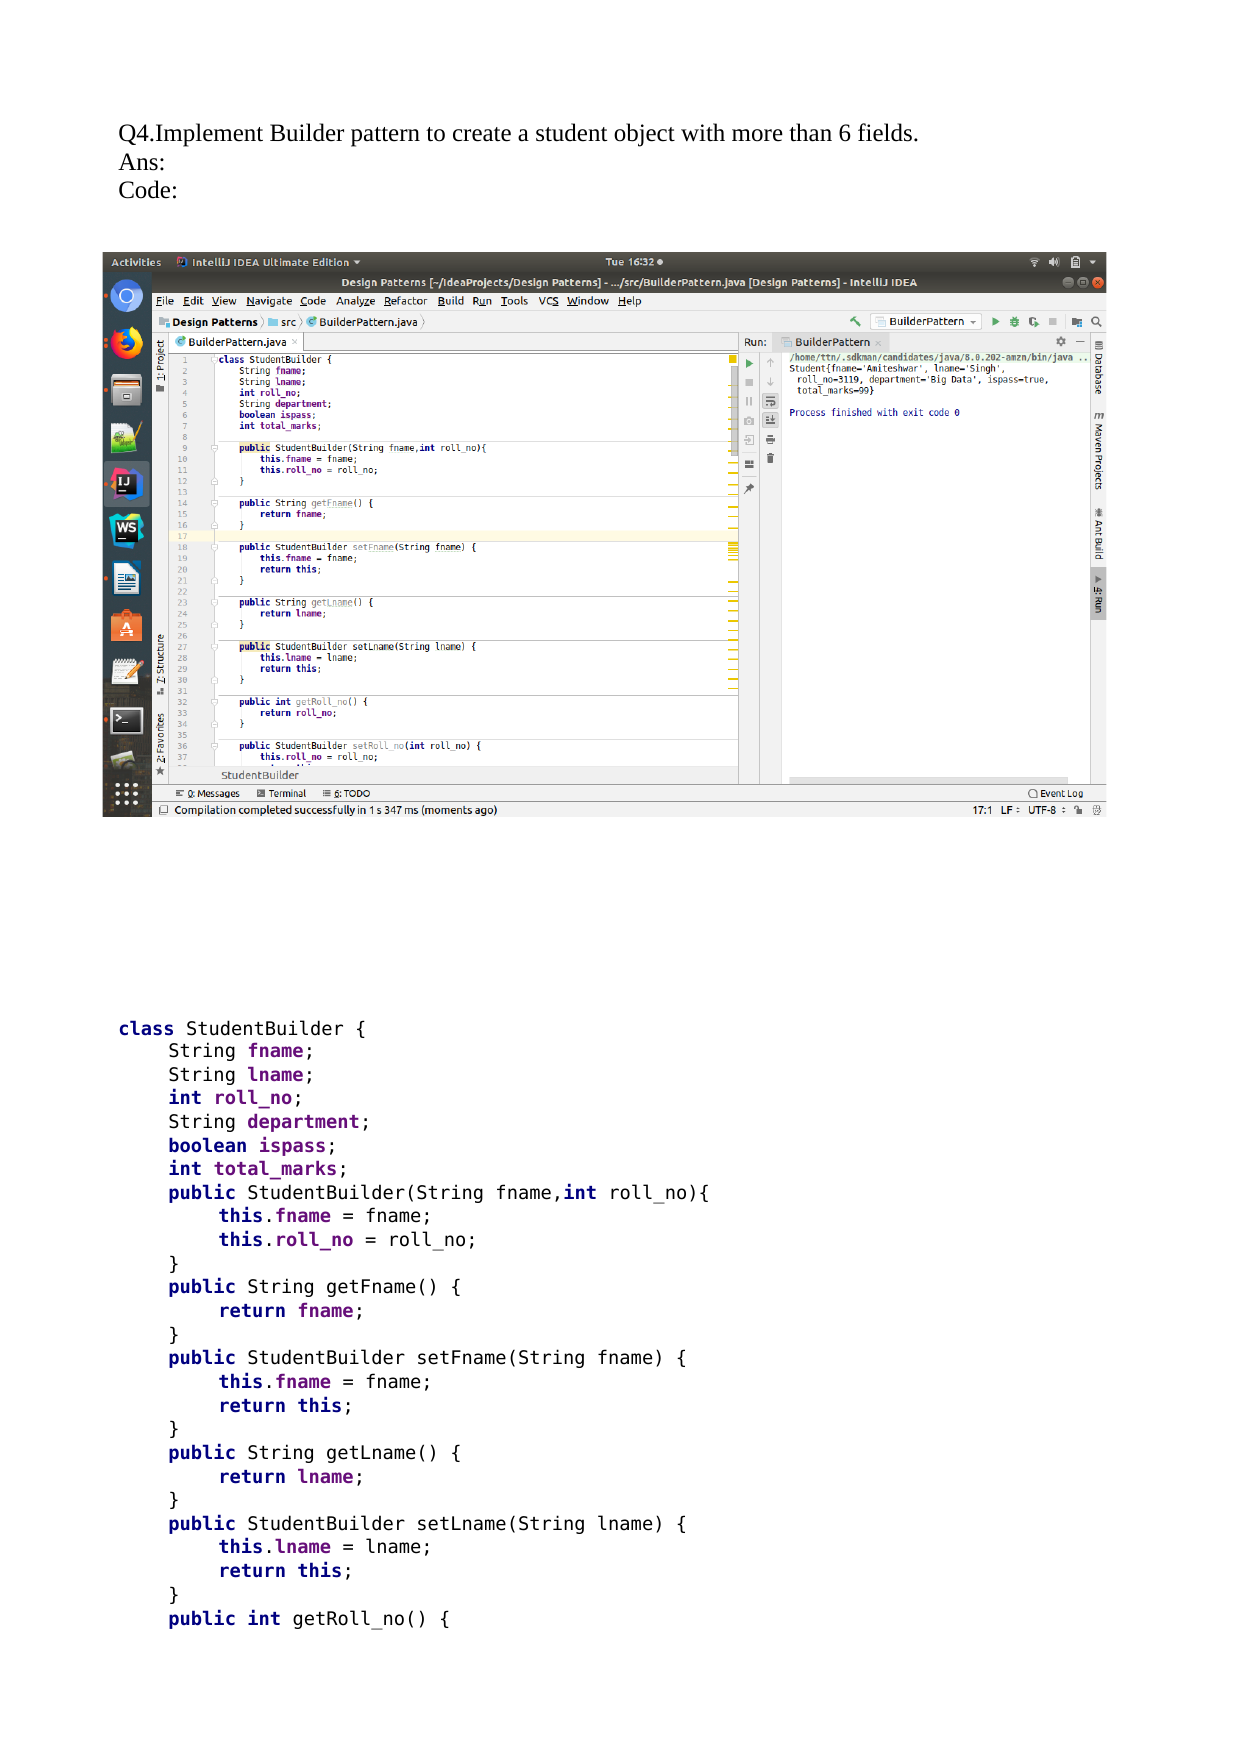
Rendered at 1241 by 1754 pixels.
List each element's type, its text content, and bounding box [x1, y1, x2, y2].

text public StudentBuilder setFname(String fname) { [118, 1347, 1122, 1371]
text Code: [118, 176, 1122, 204]
text int total_marks; [118, 1158, 1122, 1182]
text return lname; [118, 1466, 1122, 1489]
text this.roll_no = roll_no; [118, 1229, 1122, 1253]
text } [118, 1253, 1122, 1276]
text this.lname = lname; [118, 1537, 1122, 1560]
text } [118, 1418, 1122, 1442]
text public int getRoll_no() { [118, 1607, 1122, 1631]
text class StudentBuilder { [118, 1018, 1122, 1040]
text return fname; [118, 1300, 1122, 1324]
text public StudentBuilder(String fname,int roll_no){ [118, 1182, 1122, 1206]
text } [118, 1489, 1122, 1513]
text this.fname = fname; [118, 1206, 1122, 1229]
text public String getFname() { [118, 1276, 1122, 1300]
text String lname; [118, 1064, 1122, 1087]
text public String getLname() { [118, 1442, 1122, 1466]
text return this; [118, 1395, 1122, 1418]
picture [102, 252, 1107, 817]
text Q4.Implement Builder pattern to create a student object with more than 6 fields. [118, 118, 1122, 147]
text int roll_no; [118, 1087, 1122, 1111]
text String department; [118, 1111, 1122, 1134]
text } [118, 1324, 1122, 1347]
text return this; [118, 1560, 1122, 1584]
text boolean ispass; [118, 1134, 1122, 1158]
text } [118, 1584, 1122, 1607]
text String fname; [118, 1040, 1122, 1064]
text public StudentBuilder setLname(String lname) { [118, 1513, 1122, 1537]
text this.fname = fname; [118, 1371, 1122, 1395]
text Ans: [118, 147, 1122, 176]
